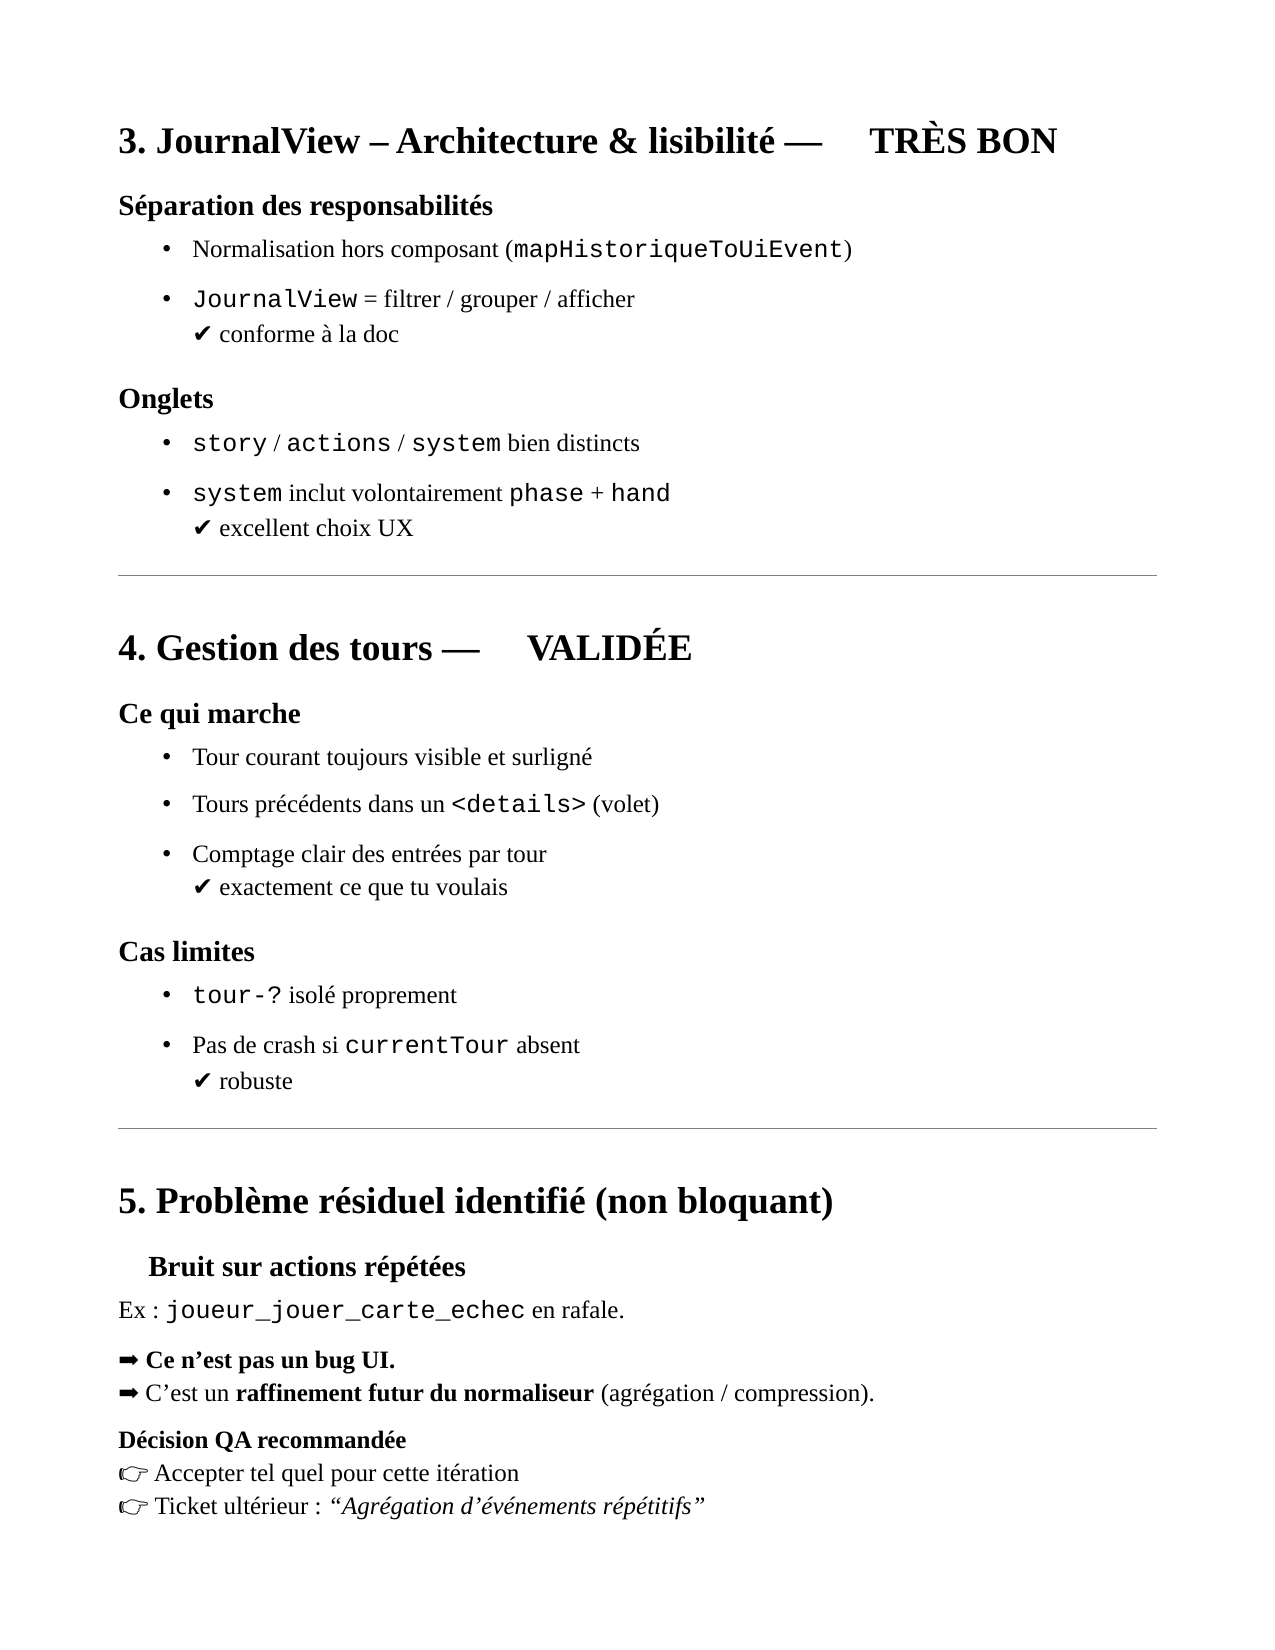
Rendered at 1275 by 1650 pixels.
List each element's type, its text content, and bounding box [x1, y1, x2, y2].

subtitle Séparation des responsabilités [118, 188, 1157, 222]
list system inclut volontairement phase + hand ✔️ excellent choix UX [162, 478, 1157, 542]
subtitle Ce qui marche [118, 696, 1157, 729]
list Normalisation hors composant (mapHistoriqueToUiEvent) [162, 234, 1157, 265]
subtitle 🔶 Bruit sur actions répétées [118, 1249, 1157, 1282]
list Tours précédents dans un <details> (volet) [162, 789, 1157, 820]
text Décision QA recommandée 👉 Accepter tel quel pour cette itération 👉 Ticket ultérieur : “Agrégation d’événements répétitifs” [118, 1425, 1157, 1520]
list Comptage clair des entrées par tour ✔️ exactement ce que tu voulais [162, 839, 1157, 901]
list story / actions / system bien distincts [162, 428, 1157, 458]
list Pas de crash si currentTour absent ✔️ robuste [162, 1031, 1157, 1094]
list JournalView = filtrer / grouper / afficher ✔️ conforme à la doc [162, 284, 1157, 348]
subtitle 3. JournalView – Architecture & lisibilité — ✅ TRÈS BON [118, 118, 1157, 161]
subtitle Cas limites [118, 934, 1157, 968]
list tour-? isolé proprement [162, 981, 1157, 1011]
subtitle 5. Problème résiduel identifié (non bloquant) [118, 1178, 1157, 1222]
list Tour courant toujours visible et surligné [162, 742, 1157, 771]
text Ex : joueur_jouer_carte_echec en rafale. [118, 1295, 1157, 1326]
subtitle 4. Gestion des tours — ✅ VALIDÉE [118, 626, 1157, 669]
subtitle Onglets [118, 382, 1157, 415]
text ➡️ Ce n’est pas un bug UI. ➡️ C’est un raffinement futur du normaliseur (agrégation / compression). [118, 1345, 1157, 1406]
